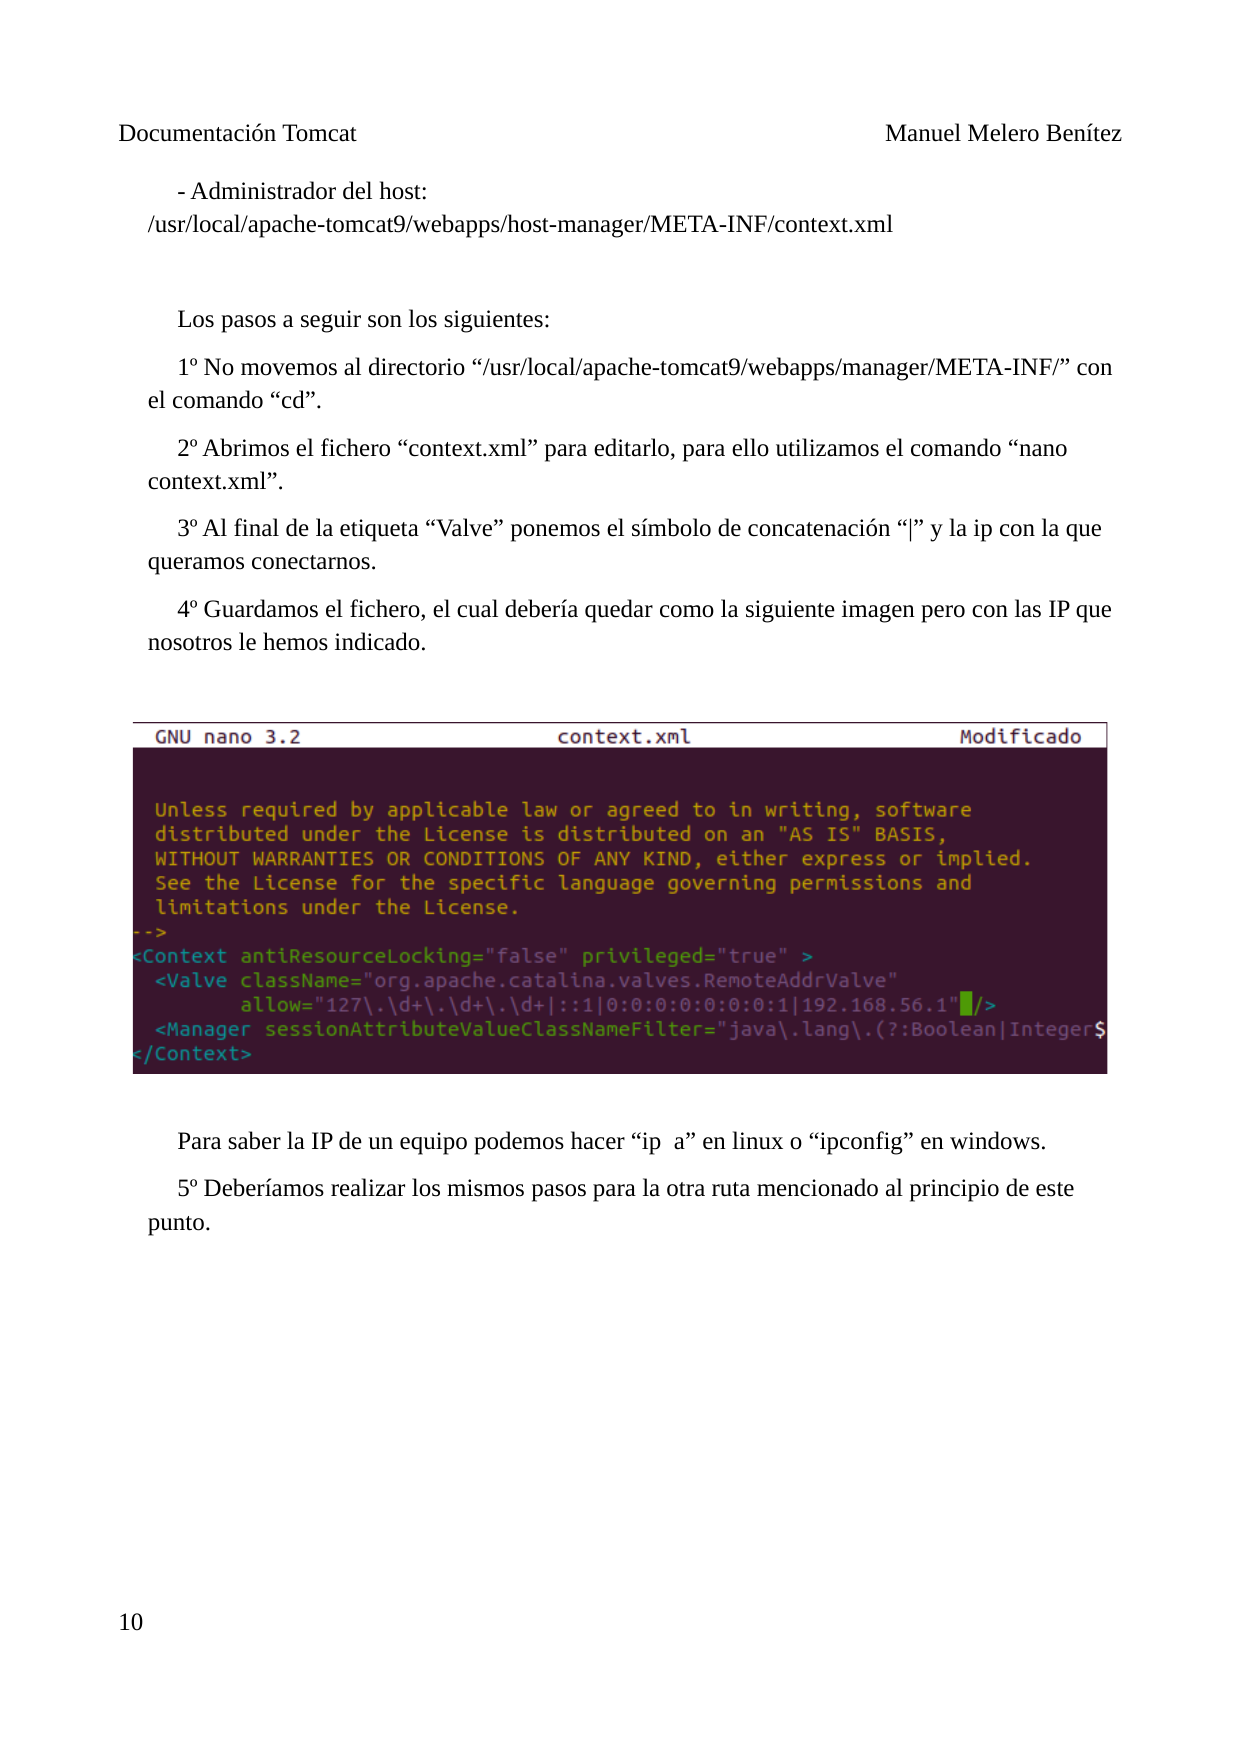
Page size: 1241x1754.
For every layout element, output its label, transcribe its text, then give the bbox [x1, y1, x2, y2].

text 2º Abrimos el fichero “context.xml” para editarlo, para ello utilizamos el comando “nano context.xml”. [148, 433, 1122, 494]
text Para saber la IP de un equipo podemos hacer “ip a” en linux o “ipconfig” en windows. [148, 1126, 1122, 1155]
text 1º No movemos al directorio “/usr/local/apache-tomcat9/webapps/manager/META-INF/” con el comando “cd”. [148, 352, 1122, 414]
text 4º Guardamos el fichero, el cual debería quedar como la siguiente imagen pero con las IP que nosotros le hemos indicado. [148, 594, 1122, 656]
text - Administrador del host: /usr/local/apache-tomcat9/webapps/host-manager/META-INF/context.xml [148, 176, 1122, 238]
text 3º Al final de la etiqueta “Valve” ponemos el símbolo de concatenación “|” y la ip con la que queramos conectarnos. [148, 513, 1122, 575]
text 5º Deberíamos realizar los mismos pasos para la otra ruta mencionado al principio de este punto. [148, 1173, 1122, 1235]
text Los pasos a seguir son los siguientes: [148, 304, 1122, 333]
picture [132, 722, 1108, 1074]
